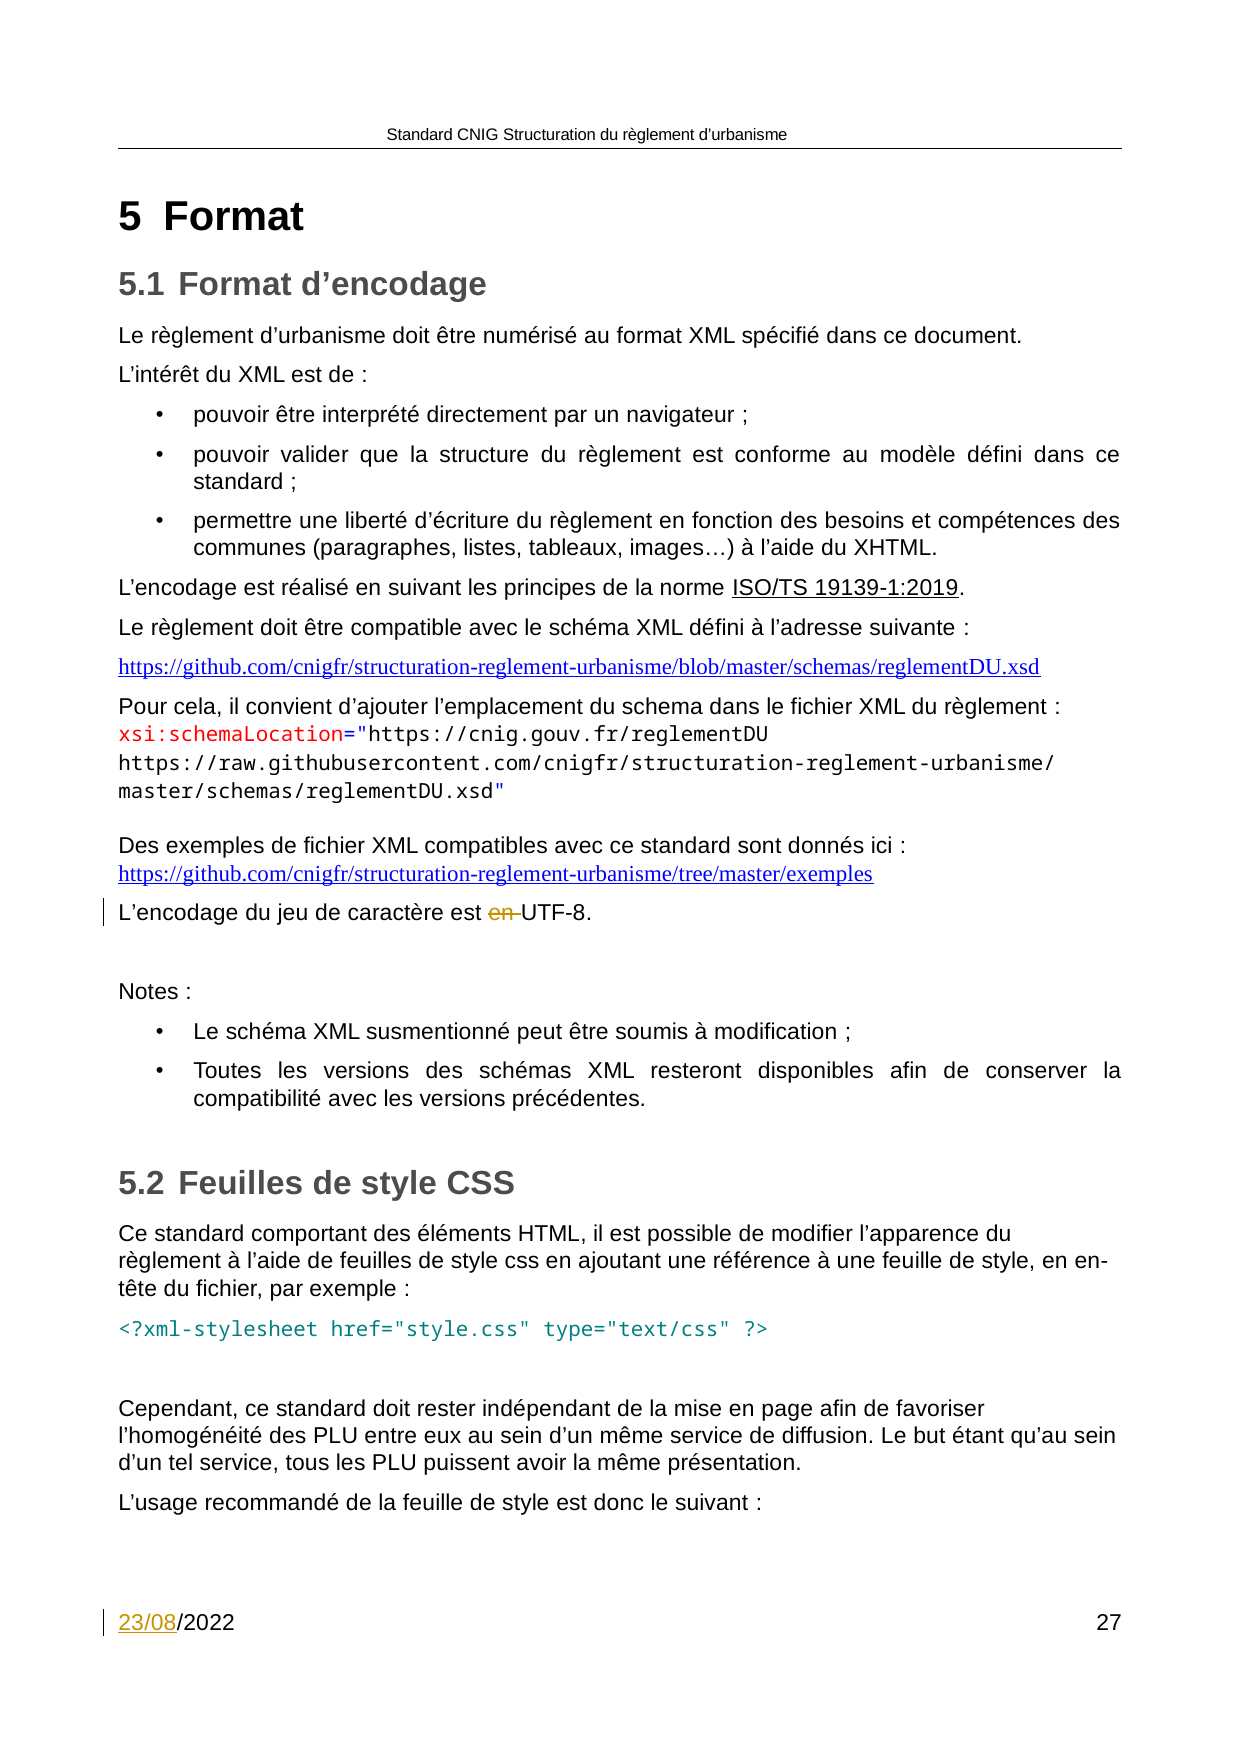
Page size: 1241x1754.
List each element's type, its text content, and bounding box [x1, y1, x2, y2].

text Le règlement d’urbanisme doit être numérisé au format XML spécifié dans ce document. [118, 321, 1122, 348]
list Toutes les versions des schémas XML resteront disponibles afin de conserver la compatibilité avec les versions précédentes. [156, 1057, 1122, 1111]
text Notes : [118, 978, 1122, 1005]
text https://github.com/cnigfr/structuration-reglement-urbanisme/blob/master/schemas/reglementDU.xsd [118, 652, 1122, 679]
subtitle Format [118, 192, 1122, 239]
text Pour cela, il convient d’ajouter l’emplacement du schema dans le fichier XML du règlement : [118, 692, 1122, 719]
text <?xml-stylesheet href="style.css" type="text/css" ?> [118, 1313, 1122, 1342]
list pouvoir être interprété directement par un navigateur ; [156, 400, 1122, 427]
text Des exemples de fichier XML compatibles avec ce standard sont donnés ici : https://github.com/cnigfr/structuration-reglement-urbanisme/tree/master/exemples [118, 832, 1122, 886]
text L’usage recommandé de la feuille de style est donc le suivant : [118, 1488, 1122, 1515]
list Le schéma XML susmentionné peut être soumis à modification ; [156, 1017, 1122, 1044]
list pouvoir valider que la structure du règlement est conforme au modèle défini dans ce standard ; [156, 440, 1122, 494]
text L’intérêt du XML est de : [118, 361, 1122, 388]
text L’encodage du jeu de caractère est UTF-8. [118, 898, 1122, 926]
text xsi:schemaLocation="https://cnig.gouv.fr/reglementDU https://raw.githubusercontent.com/cnigfr/structuration-reglement-urbanisme/master/schemas/reglementDU.xsd" [118, 719, 1122, 805]
subtitle Feuilles de style CSS [118, 1163, 1122, 1201]
text Le règlement doit être compatible avec le schéma XML défini à l’adresse suivante : [118, 613, 1122, 640]
list permettre une liberté d’écriture du règlement en fonction des besoins et compétences des communes (paragraphes, listes, tableaux, images…) à l’aide du XHTML. [156, 507, 1122, 561]
subtitle Format d’encodage [118, 264, 1122, 303]
text Ce standard comportant des éléments HTML, il est possible de modifier l’apparence du règlement à l’aide de feuilles de style css en ajoutant une référence à une feuille de style, en en-tête du fichier, par exemple : [118, 1220, 1122, 1301]
text Cependant, ce standard doit rester indépendant de la mise en page afin de favoriser l’homogénéité des PLU entre eux au sein d’un même service de diffusion. Le but étant qu’au sein d’un tel service, tous les PLU puissent avoir la même présentation. [118, 1394, 1122, 1475]
text L’encodage est réalisé en suivant les principes de la norme ISO/TS 19139-1:2019. [118, 573, 1122, 600]
